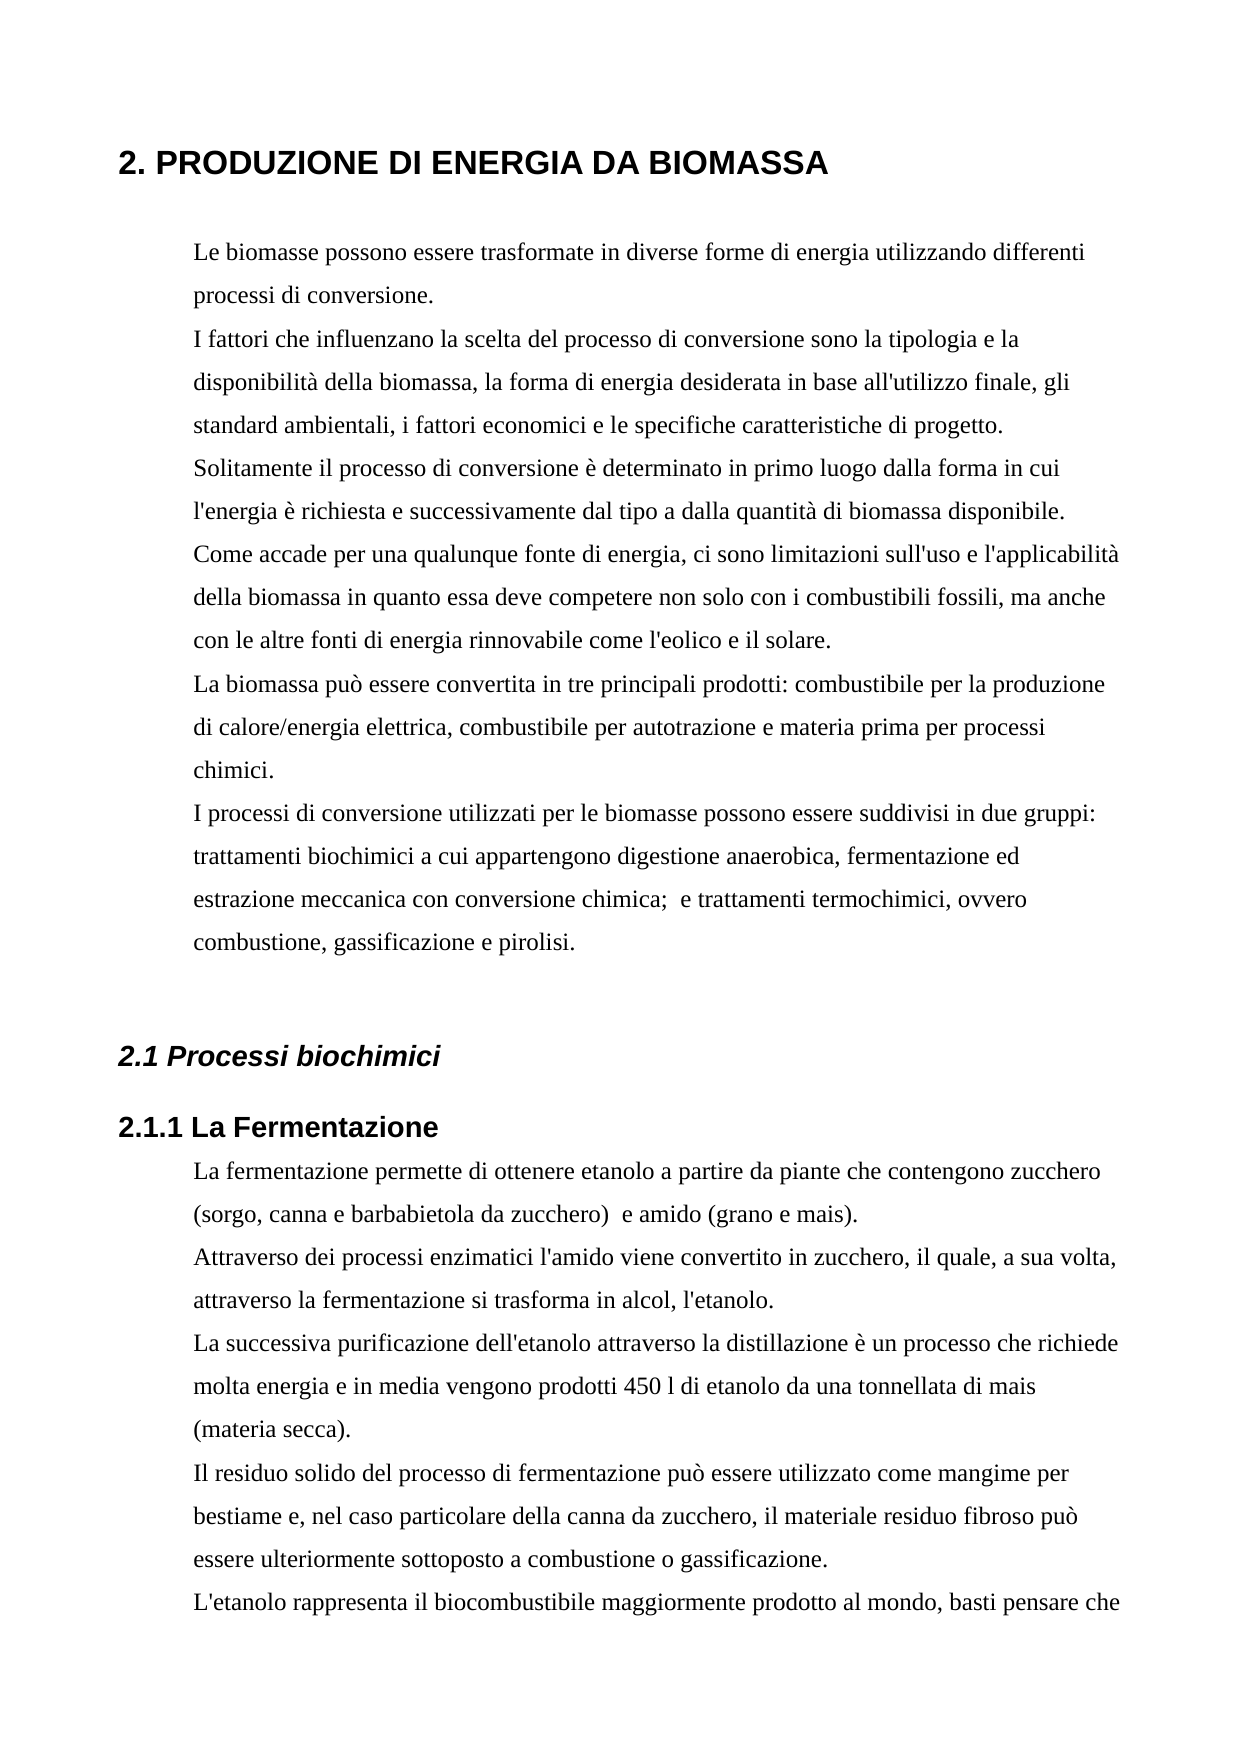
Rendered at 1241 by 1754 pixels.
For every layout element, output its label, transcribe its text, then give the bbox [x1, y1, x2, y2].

list Solitamente il processo di conversione è determinato in primo luogo dalla forma in cui l'energia è richiesta e successivamente dal tipo a dalla quantità di biomassa disponibile. [156, 453, 1122, 525]
subtitle 2. PRODUZIONE DI ENERGIA DA BIOMASSA [118, 143, 1122, 182]
list I fattori che influenzano la scelta del processo di conversione sono la tipologia e la disponibilità della biomassa, la forma di energia desiderata in base all'utilizzo finale, gli standard ambientali, i fattori economici e le specifiche caratteristiche di progetto. [156, 324, 1122, 439]
list La fermentazione permette di ottenere etanolo a partire da piante che contengono zucchero (sorgo, canna e barbabietola da zucchero) e amido (grano e mais). [156, 1156, 1122, 1228]
list Il residuo solido del processo di fermentazione può essere utilizzato come mangime per bestiame e, nel caso particolare della canna da zucchero, il materiale residuo fibroso può essere ulteriormente sottoposto a combustione o gassificazione. [156, 1458, 1122, 1573]
subtitle 2.1 Processi biochimici [118, 1039, 1122, 1072]
list L'etanolo rappresenta il biocombustibile maggiormente prodotto al mondo, basti pensare che [156, 1587, 1122, 1616]
subtitle 2.1.1 La Fermentazione [118, 1110, 1122, 1143]
list I processi di conversione utilizzati per le biomasse possono essere suddivisi in due gruppi: trattamenti biochimici a cui appartengono digestione anaerobica, fermentazione ed estrazione meccanica con conversione chimica; e trattamenti termochimici, ovvero combustione, gassificazione e pirolisi. [156, 798, 1122, 956]
list La biomassa può essere convertita in tre principali prodotti: combustibile per la produzione di calore/energia elettrica, combustibile per autotrazione e materia prima per processi chimici. [156, 669, 1122, 784]
list La successiva purificazione dell'etanolo attraverso la distillazione è un processo che richiede molta energia e in media vengono prodotti 450 l di etanolo da una tonnellata di mais (materia secca). [156, 1328, 1122, 1443]
list Attraverso dei processi enzimatici l'amido viene convertito in zucchero, il quale, a sua volta, attraverso la fermentazione si trasforma in alcol, l'etanolo. [156, 1242, 1122, 1314]
list Come accade per una qualunque fonte di energia, ci sono limitazioni sull'uso e l'applicabilità della biomassa in quanto essa deve competere non solo con i combustibili fossili, ma anche con le altre fonti di energia rinnovabile come l'eolico e il solare. [156, 539, 1122, 654]
list Le biomasse possono essere trasformate in diverse forme di energia utilizzando differenti processi di conversione. [156, 237, 1122, 309]
